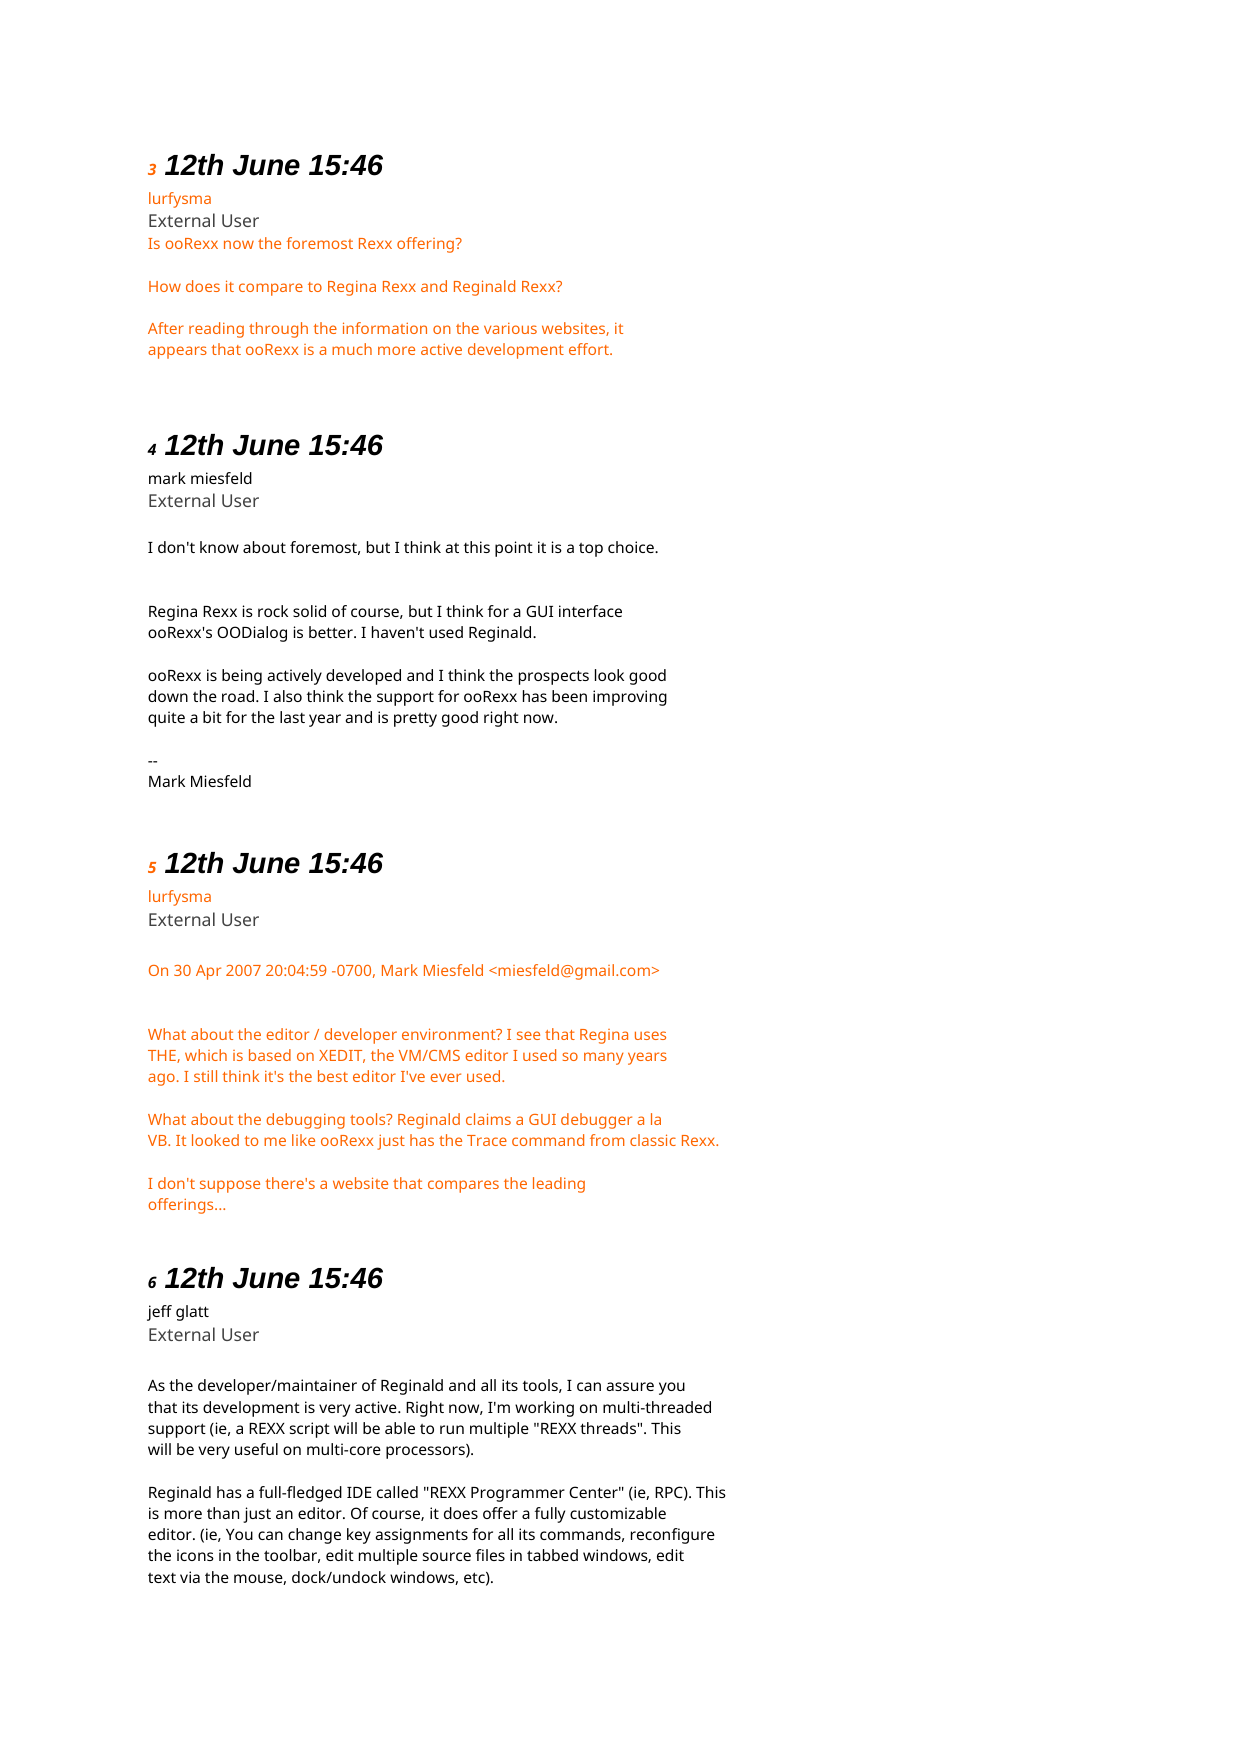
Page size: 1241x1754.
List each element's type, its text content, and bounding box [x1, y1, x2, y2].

text External User [148, 209, 1093, 233]
text jeff glatt [148, 1301, 1093, 1322]
text mark miesfeld [148, 468, 1093, 489]
text Is ooRexx now the foremost Rexx offering? How does it compare to Regina Rexx and Reginald Rexx? After reading through the information on the various websites, it appears that ooRexx is a much more active development effort. [148, 233, 1093, 403]
text lurfysma [148, 187, 1093, 209]
text I don't know about foremost, but I think at this point it is a top choice. Regina Rexx is rock solid of course, but I think for a GUI interface ooRexx's OODialog is better. I haven't used Reginald. ooRexx is being actively developed and I think the prospects look good down the road. I also think the support for ooRexx has been improving quite a bit for the last year and is pretty good right now. -- Mark Miesfeld [148, 537, 1093, 792]
subtitle 3 12th June 15:46 [148, 148, 1093, 181]
text lurfysma [148, 886, 1093, 907]
text On 30 Apr 2007 20:04:59 -0700, Mark Miesfeld <miesfeld@gmail.com> What about the editor / developer environment? I see that Regina uses THE, which is based on XEDIT, the VM/CMS editor I used so many years ago. I still think it's the best editor I've ever used. What about the debugging tools? Reginald claims a GUI debugger a la VB. It looked to me like ooRexx just has the Trace command from classic Rexx. I don't suppose there's a website that compares the leading offerings... [148, 960, 1093, 1236]
text External User [148, 1322, 1093, 1346]
text As the developer/maintainer of Reginald and all its tools, I can assure you that its development is very active. Right now, I'm working on multi-threaded support (ie, a REXX script will be able to run multiple "REXX threads". This will be very useful on multi-core processors). Reginald has a full-fledged IDE called "REXX Programmer Center" (ie, RPC). This is more than just an editor. Of course, it does offer a fully customizable editor. (ie, You can change key assignments for all its commands, reconfigure the icons in the toolbar, edit multiple source files in tabbed windows, edit text via the mouse, dock/undock windows, etc). [148, 1375, 1093, 1588]
text External User [148, 489, 1093, 513]
text External User [148, 907, 1093, 931]
subtitle 4 12th June 15:46 [148, 428, 1093, 461]
subtitle 6 12th June 15:46 [148, 1261, 1093, 1295]
subtitle 5 12th June 15:46 [148, 846, 1093, 879]
